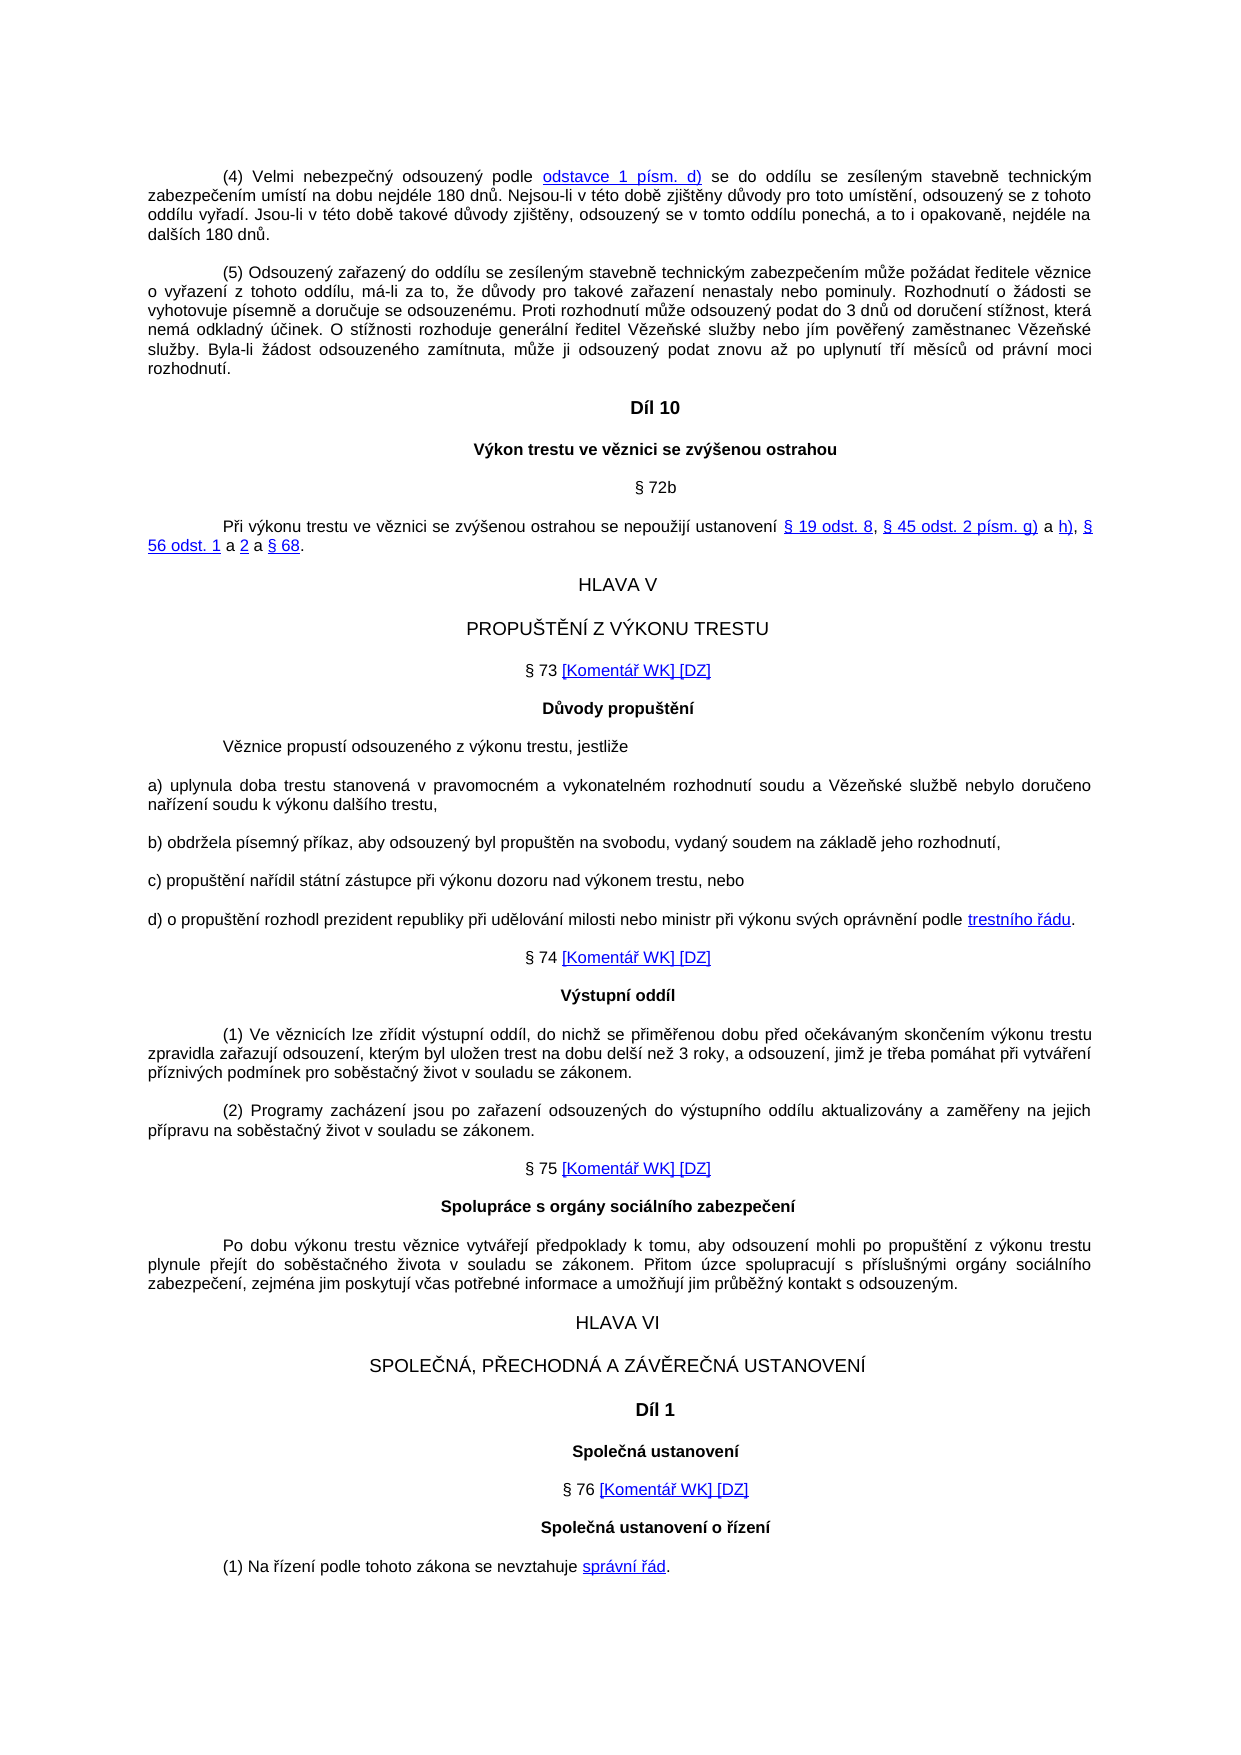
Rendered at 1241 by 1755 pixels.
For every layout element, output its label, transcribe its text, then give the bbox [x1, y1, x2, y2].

text Díl 10 [148, 397, 1093, 418]
text Při výkonu trestu ve věznici se zvýšenou ostrahou se nepoužijí ustanovení § 19 odst. 8, § 45 odst. 2 písm. g) a h), § 56 odst. 1 a 2 a § 68. [148, 517, 1093, 555]
text (2) Programy zacházení jsou po zařazení odsouzených do výstupního oddílu aktualizovány a zaměřeny na jejich přípravu na soběstačný život v souladu se zákonem. [148, 1101, 1093, 1139]
text PROPUŠTĚNÍ Z VÝKONU TRESTU [148, 617, 1093, 639]
text (1) Na řízení podle tohoto zákona se nevztahuje správní řád. [148, 1556, 1093, 1576]
text Společná ustanovení [148, 1441, 1093, 1461]
text Důvody propuštění [148, 699, 1093, 718]
text c) propuštění nařídil státní zástupce při výkonu dozoru nad výkonem trestu, nebo [148, 871, 1093, 890]
text Výstupní oddíl [148, 986, 1093, 1005]
text § 73 [Komentář WK] [DZ] [148, 660, 1093, 679]
text d) o propuštění rozhodl prezident republiky při udělování milosti nebo ministr při výkonu svých oprávnění podle trestního řádu. [148, 909, 1093, 929]
text SPOLEČNÁ, PŘECHODNÁ A ZÁVĚREČNÁ USTANOVENÍ [148, 1355, 1093, 1377]
text HLAVA V [148, 574, 1093, 596]
text (4) Velmi nebezpečný odsouzený podle odstavce 1 písm. d) se do oddílu se zesíleným stavebně technickým zabezpečením umístí na dobu nejdéle 180 dnů. Nejsou-li v této době zjištěny důvody pro toto umístění, odsouzený se z tohoto oddílu vyřadí. Jsou-li v této době takové důvody zjištěny, odsouzený se v tomto oddílu ponechá, a to i opakovaně, nejdéle na dalších 180 dnů. [148, 167, 1093, 243]
text Věznice propustí odsouzeného z výkonu trestu, jestliže [148, 737, 1093, 756]
text § 76 [Komentář WK] [DZ] [148, 1480, 1093, 1499]
text HLAVA VI [148, 1312, 1093, 1334]
text Výkon trestu ve věznici se zvýšenou ostrahou [148, 440, 1093, 459]
text § 72b [148, 478, 1093, 497]
text (5) Odsouzený zařazený do oddílu se zesíleným stavebně technickým zabezpečením může požádat ředitele věznice o vyřazení z tohoto oddílu, má-li za to, že důvody pro takové zařazení nenastaly nebo pominuly. Rozhodnutí o žádosti se vyhotovuje písemně a doručuje se odsouzenému. Proti rozhodnutí může odsouzený podat do 3 dnů od doručení stížnost, která nemá odkladný účinek. O stížnosti rozhoduje generální ředitel Vězeňské služby nebo jím pověřený zaměstnanec Vězeňské služby. Byla-li žádost odsouzeného zamítnuta, může ji odsouzený podat znovu až po uplynutí tří měsíců od právní moci rozhodnutí. [148, 263, 1093, 378]
text (1) Ve věznicích lze zřídit výstupní oddíl, do nichž se přiměřenou dobu před očekávaným skončením výkonu trestu zpravidla zařazují odsouzení, kterým byl uložen trest na dobu delší než 3 roky, a odsouzení, jimž je třeba pomáhat při vytváření příznivých podmínek pro soběstačný život v souladu se zákonem. [148, 1024, 1093, 1082]
text § 75 [Komentář WK] [DZ] [148, 1159, 1093, 1178]
text a) uplynula doba trestu stanovená v pravomocném a vykonatelném rozhodnutí soudu a Vězeňské službě nebylo doručeno nařízení soudu k výkonu dalšího trestu, [148, 775, 1093, 814]
text Po dobu výkonu trestu věznice vytvářejí předpoklady k tomu, aby odsouzení mohli po propuštění z výkonu trestu plynule přejít do soběstačného života v souladu se zákonem. Přitom úzce spolupracují s příslušnými orgány sociálního zabezpečení, zejména jim poskytují včas potřebné informace a umožňují jim průběžný kontakt s odsouzeným. [148, 1235, 1093, 1293]
text § 74 [Komentář WK] [DZ] [148, 948, 1093, 967]
text Společná ustanovení o řízení [148, 1518, 1093, 1537]
text b) obdržela písemný příkaz, aby odsouzený byl propuštěn na svobodu, vydaný soudem na základě jeho rozhodnutí, [148, 833, 1093, 852]
text Spolupráce s orgány sociálního zabezpečení [148, 1197, 1093, 1216]
text Díl 1 [148, 1398, 1093, 1420]
